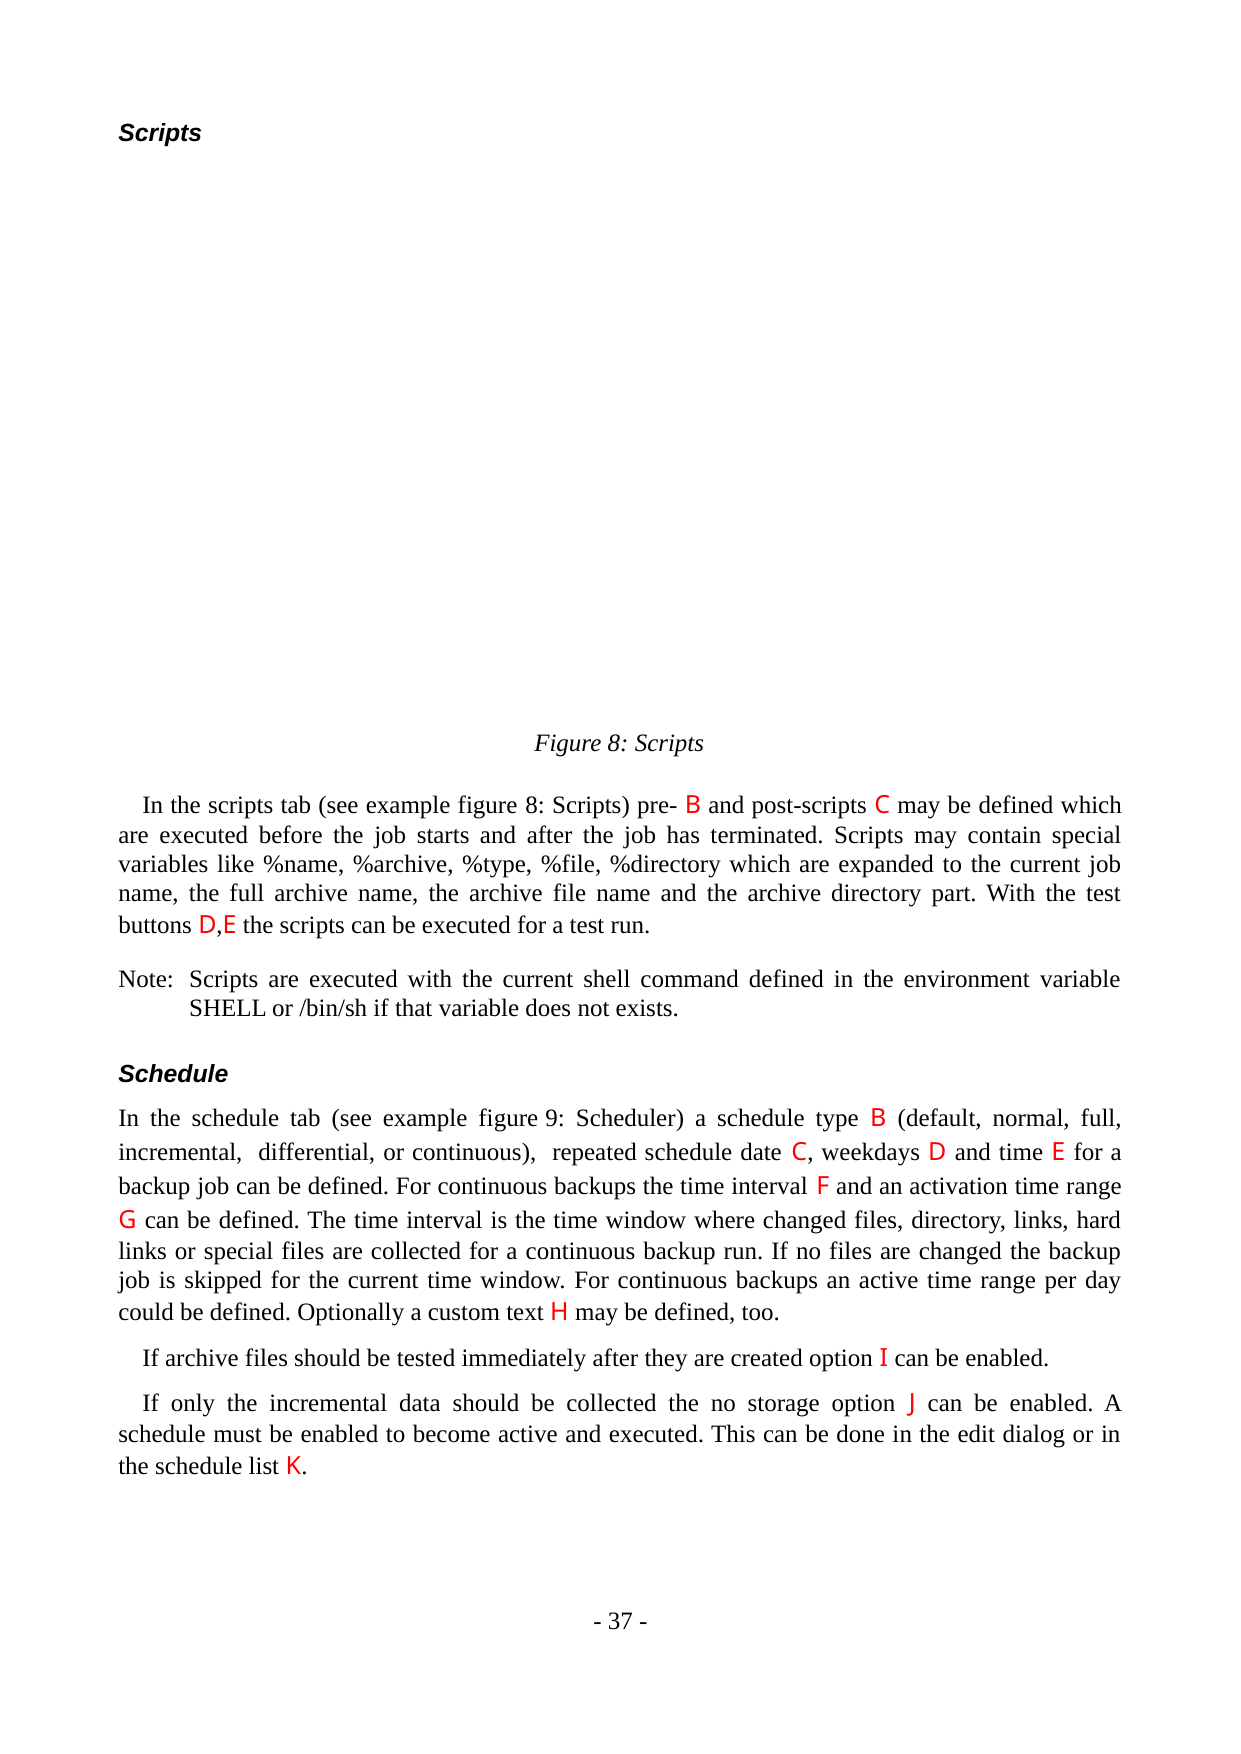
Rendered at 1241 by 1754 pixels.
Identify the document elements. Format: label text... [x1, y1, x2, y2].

text Figure 8: Scripts [289, 172, 951, 757]
text In the scripts tab (see example figure 8: Scripts) pre- B and post-scripts C may be defined which are executed before the job starts and after the job has terminated. Scripts may contain special variables like %name, %archive, %type, %file, %directory which are expanded to the current job name, the full archive name, the archive file name and the archive directory part. With the test buttons D,E the scripts can be executed for a test run. [118, 159, 1122, 941]
text In the schedule tab (see example figure 9: Scheduler) a schedule type B (default, normal, full, incremental, differential, or continuous), repeated schedule date C, weekdays D and time E for a backup job can be defined. For continuous backups the time interval F and an activation time range G can be defined. The time interval is the time window where changed files, directory, links, hard links or special files are collected for a continuous backup run. If no files are changed the backup job is skipped for the current time window. For continuous backups an active time range per day could be defined. Optionally a custom text H may be defined, too. [118, 1100, 1122, 1327]
text If archive files should be tested immediately after they are created option I can be enabled. [118, 1339, 1122, 1373]
text If only the incremental data should be collected the no storage option J can be enabled. A schedule must be enabled to become active and executed. This can be done in the edit dialog or in the schedule list K. [118, 1385, 1122, 1482]
text Note: Scripts are executed with the current shell command defined in the environment variable SHELL or /bin/sh if that variable does not exists. [118, 964, 1122, 1022]
subtitle Scripts [118, 118, 1122, 147]
subtitle Schedule [118, 1059, 1122, 1087]
